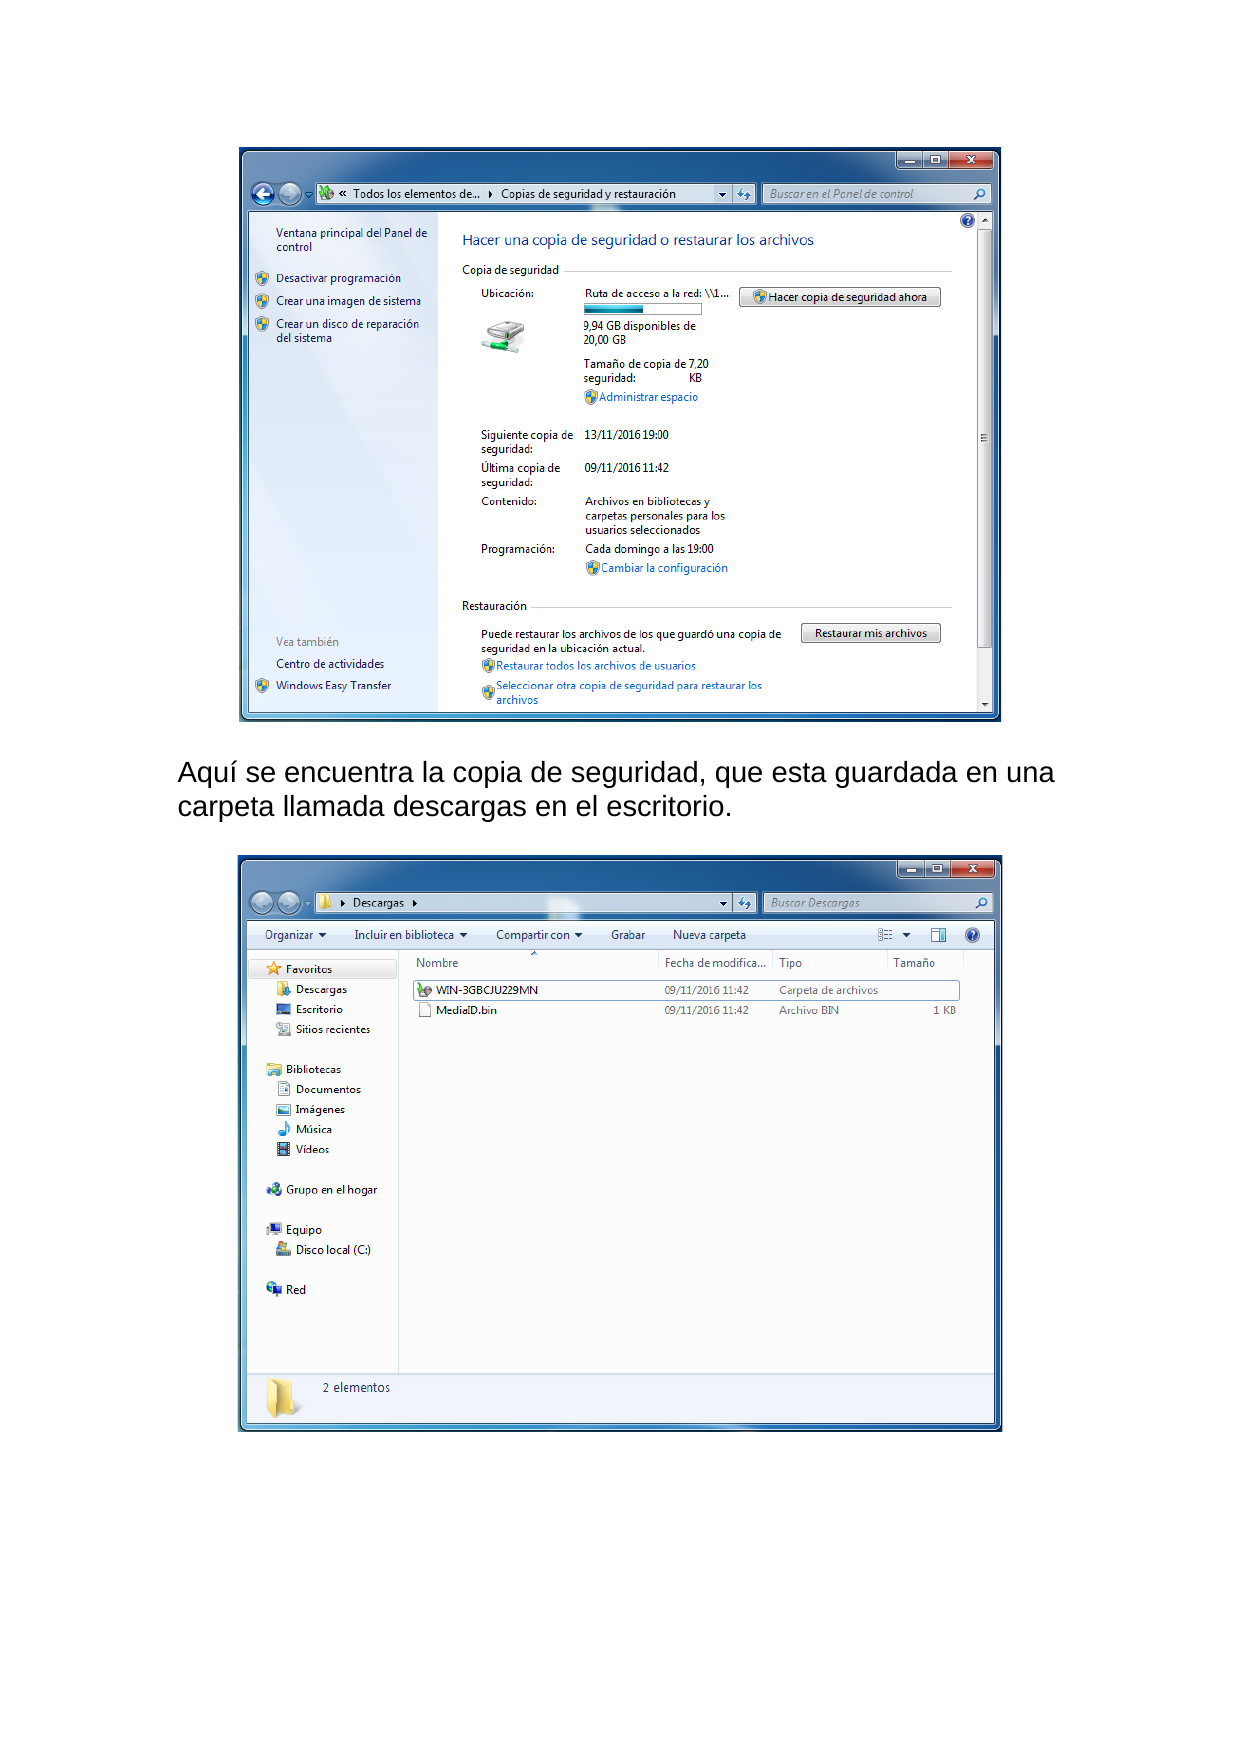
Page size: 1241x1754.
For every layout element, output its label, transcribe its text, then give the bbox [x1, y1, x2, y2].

text Aquí se encuentra la copia de seguridad, que esta guardada en una carpeta llamada descargas en el escritorio. [177, 755, 1063, 822]
